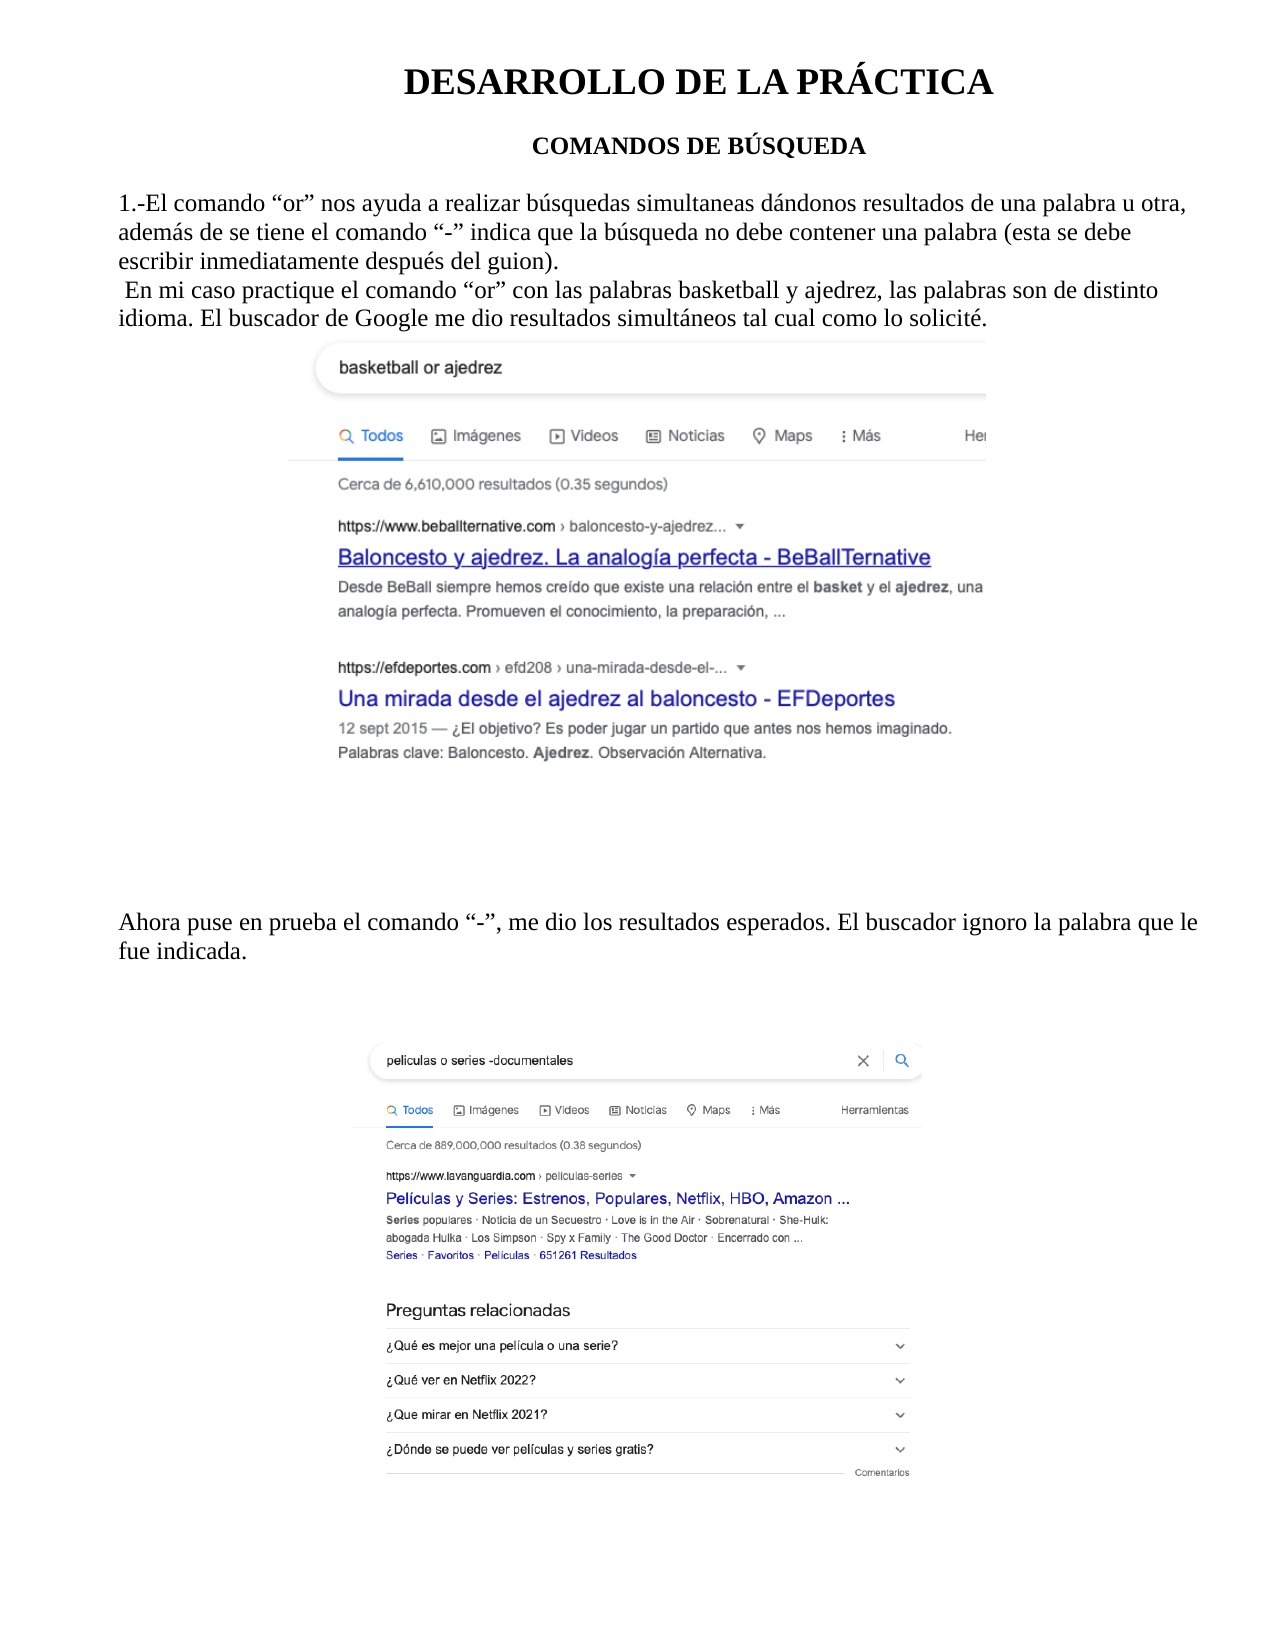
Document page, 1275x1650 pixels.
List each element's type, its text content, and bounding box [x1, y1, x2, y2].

text Ahora puse en prueba el comando “-”, me dio los resultados esperados. El buscador ignoro la palabra que le fue indicada. [118, 907, 1205, 965]
list DESARROLLO DE LA PRÁCTICA [193, 59, 1205, 102]
list COMANDOS DE BÚSQUEDA [193, 131, 1205, 160]
text 1.-El comando “or” nos ayuda a realizar búsquedas simultaneas dándonos resultados de una palabra u otra, además de se tiene el comando “-” indica que la búsqueda no debe contener una palabra (esta se debe escribir inmediatamente después del guion). [118, 188, 1205, 275]
text En mi caso practique el comando “or” con las palabras basketball y ajedrez, las palabras son de distinto idioma. El buscador de Google me dio resultados simultáneos tal cual como lo solicité. [118, 275, 1205, 332]
